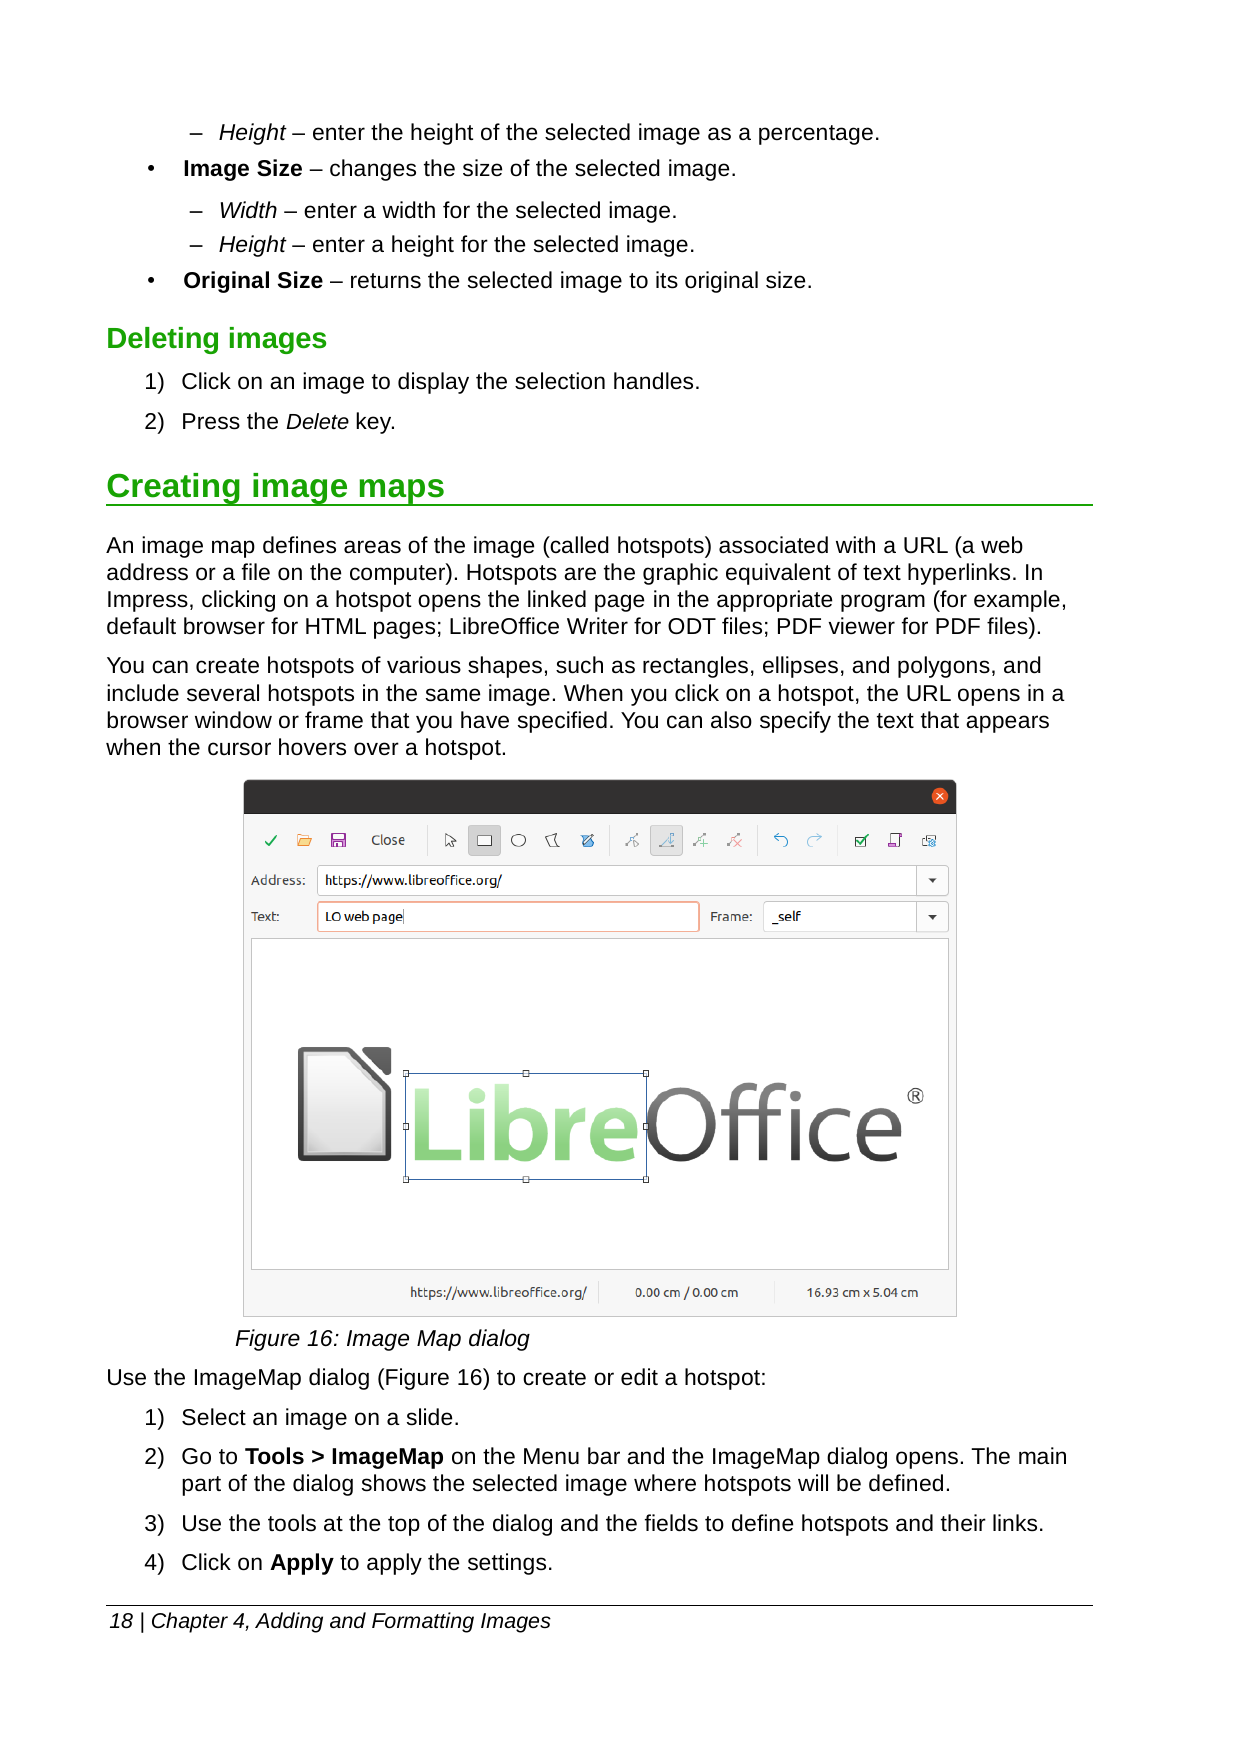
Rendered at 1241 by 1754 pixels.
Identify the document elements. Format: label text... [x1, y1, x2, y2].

list Width – enter a width for the selected image. [189, 197, 1093, 224]
list Go to Tools > ImageMap on the Menu bar and the ImageMap dialog opens. The main part of the dialog shows the selected image where hotspots will be defined. [164, 1442, 1093, 1497]
list Click on an image to display the selection handles. [164, 367, 1093, 394]
list Original Size – returns the selected image to its original size. [144, 263, 1093, 296]
text An image map defines areas of the image (called hotspots) associated with a URL (a web address or a file on the computer). Hotspots are the graphic equivalent of text hyperlinks. In Impress, clicking on a hotspot opens the linked page in the appropriate program (for example, default browser for HTML pages; LibreOffice Writer for ODT files; PDF viewer for PDF files). [106, 531, 1093, 639]
text You can create hotspots of various shapes, such as rectangles, ellipses, and polygons, and include several hotspots in the same image. When you click on a hotspot, the URL opens in a browser window or frame that you have specified. You can also specify the text that appears when the cursor hovers over a hotspot. [106, 652, 1093, 760]
subtitle Deleting images [106, 321, 1093, 355]
list Click on Apply to apply the settings. [164, 1549, 1093, 1576]
text Use the ImageMap dialog (Figure 16) to create or edit a hotspot: [106, 1363, 1093, 1390]
list Height – enter the height of the selected image as a percentage. [189, 118, 1093, 145]
list Use the tools at the top of the dialog and the fields to define hotspots and their links. [164, 1509, 1093, 1536]
text Figure 16: Image Map dialog [235, 1325, 964, 1351]
picture [234, 772, 964, 1325]
list Press the Delete key. [164, 407, 1093, 434]
subtitle Creating image maps [106, 465, 1093, 504]
list Select an image on a slide. [164, 1403, 1093, 1430]
list Image Size – changes the size of the selected image. [144, 151, 1093, 184]
list Height – enter a height for the selected image. [189, 230, 1093, 257]
